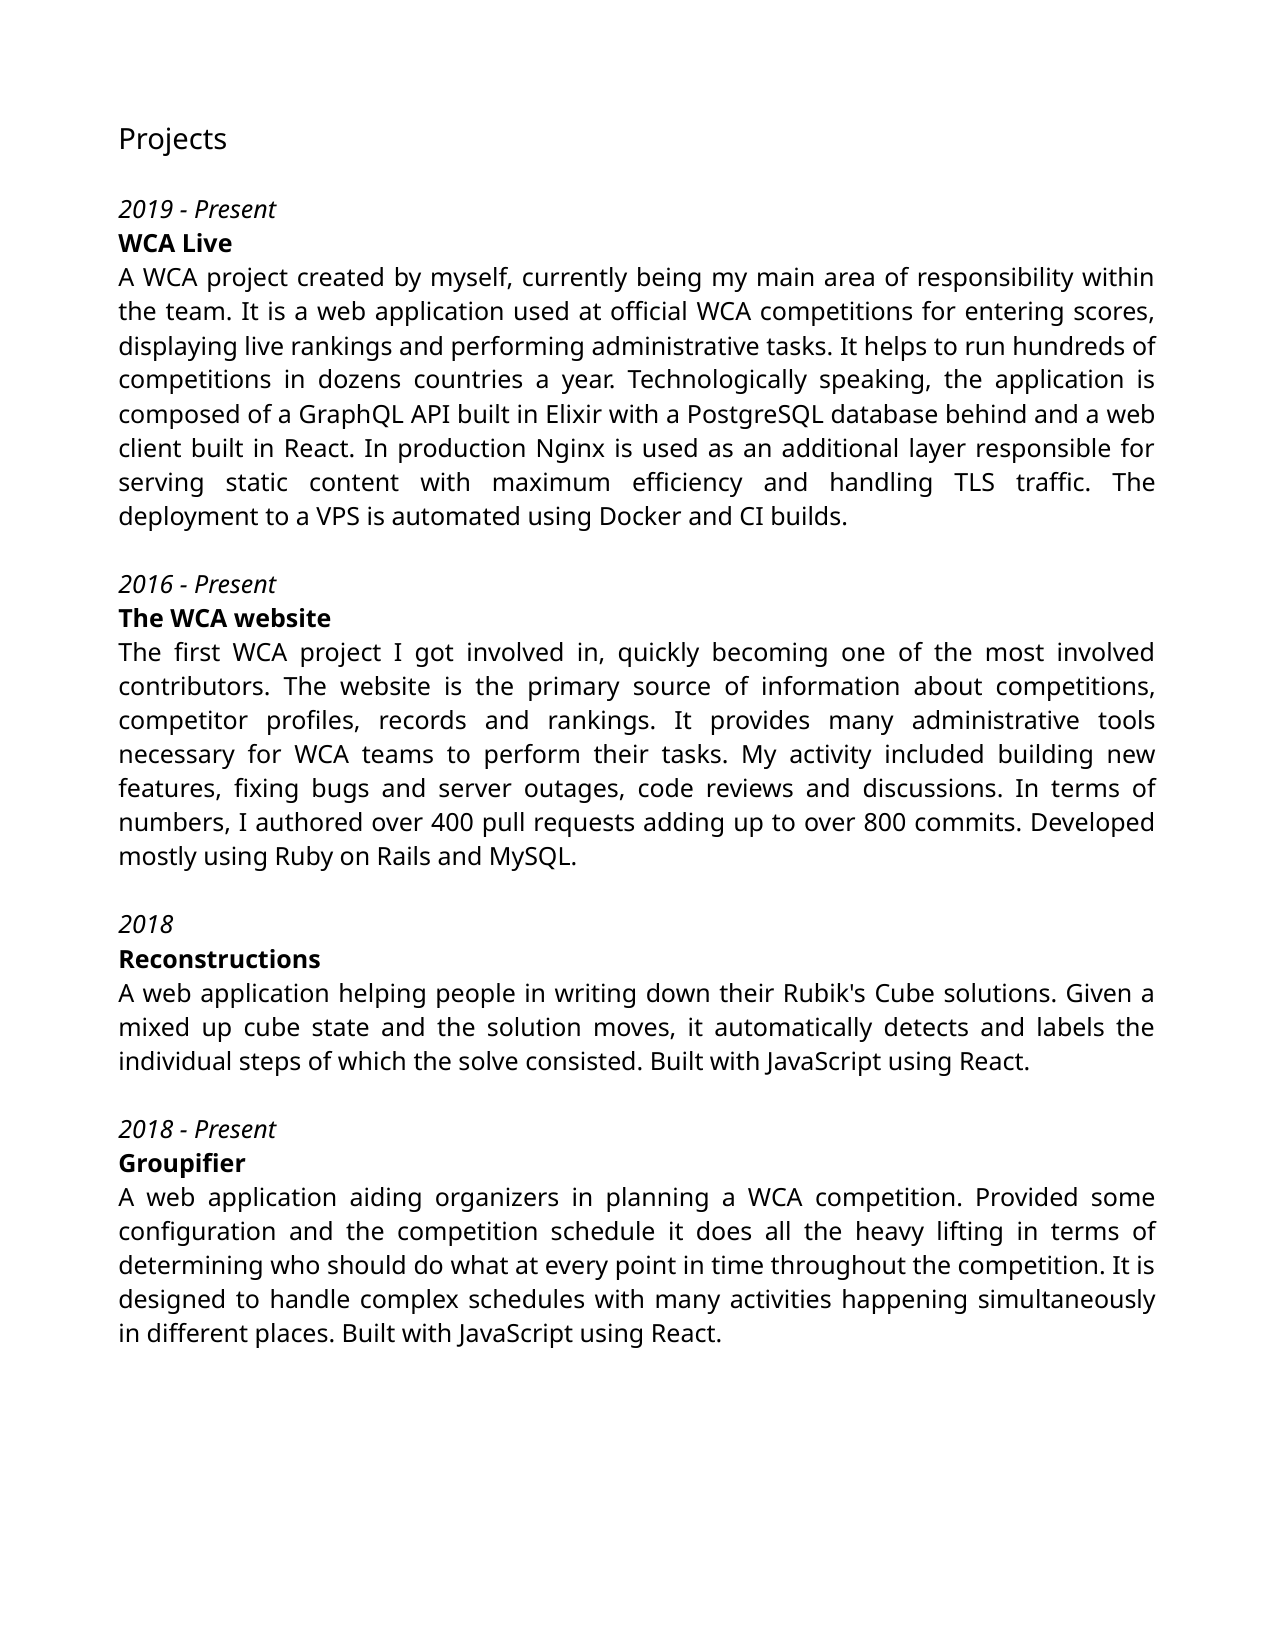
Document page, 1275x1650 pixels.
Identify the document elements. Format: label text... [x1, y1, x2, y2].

text 2016 - Present [118, 567, 1157, 601]
text Groupifier [118, 1146, 1157, 1180]
text The first WCA project I got involved in, quickly becoming one of the most involved contributors. The website is the primary source of information about competitions, competitor profiles, records and rankings. It provides many administrative tools necessary for WCA teams to perform their tasks. My activity included building new features, fixing bugs and server outages, code reviews and discussions. In terms of numbers, I authored over 400 pull requests adding up to over 800 commits. Developed mostly using Ruby on Rails and MySQL. [118, 635, 1157, 873]
text A web application helping people in writing down their Rubik's Cube solutions. Given a mixed up cube state and the solution moves, it automatically detects and labels the individual steps of which the solve consisted. Built with JavaScript using React. [118, 975, 1157, 1077]
text 2018 - Present [118, 1112, 1157, 1146]
text Projects [118, 118, 1157, 158]
text Reconstructions [118, 941, 1157, 975]
text The WCA website [118, 601, 1157, 635]
text A web application aiding organizers in planning a WCA competition. Provided some configuration and the competition schedule it does all the heavy lifting in terms of determining who should do what at every point in time throughout the competition. It is designed to handle complex schedules with many activities happening simultaneously in different places. Built with JavaScript using React. [118, 1180, 1157, 1350]
text 2019 - Present [118, 192, 1157, 226]
text WCA Live [118, 226, 1157, 260]
text 2018 [118, 907, 1157, 941]
text A WCA project created by myself, currently being my main area of responsibility within the team. It is a web application used at official WCA competitions for entering scores, displaying live rankings and performing administrative tasks. It helps to run hundreds of competitions in dozens countries a year. Technologically speaking, the application is composed of a GraphQL API built in Elixir with a PostgreSQL database behind and a web client built in React. In production Nginx is used as an additional layer responsible for serving static content with maximum efficiency and handling TLS traffic. The deployment to a VPS is automated using Docker and CI builds. [118, 260, 1157, 532]
